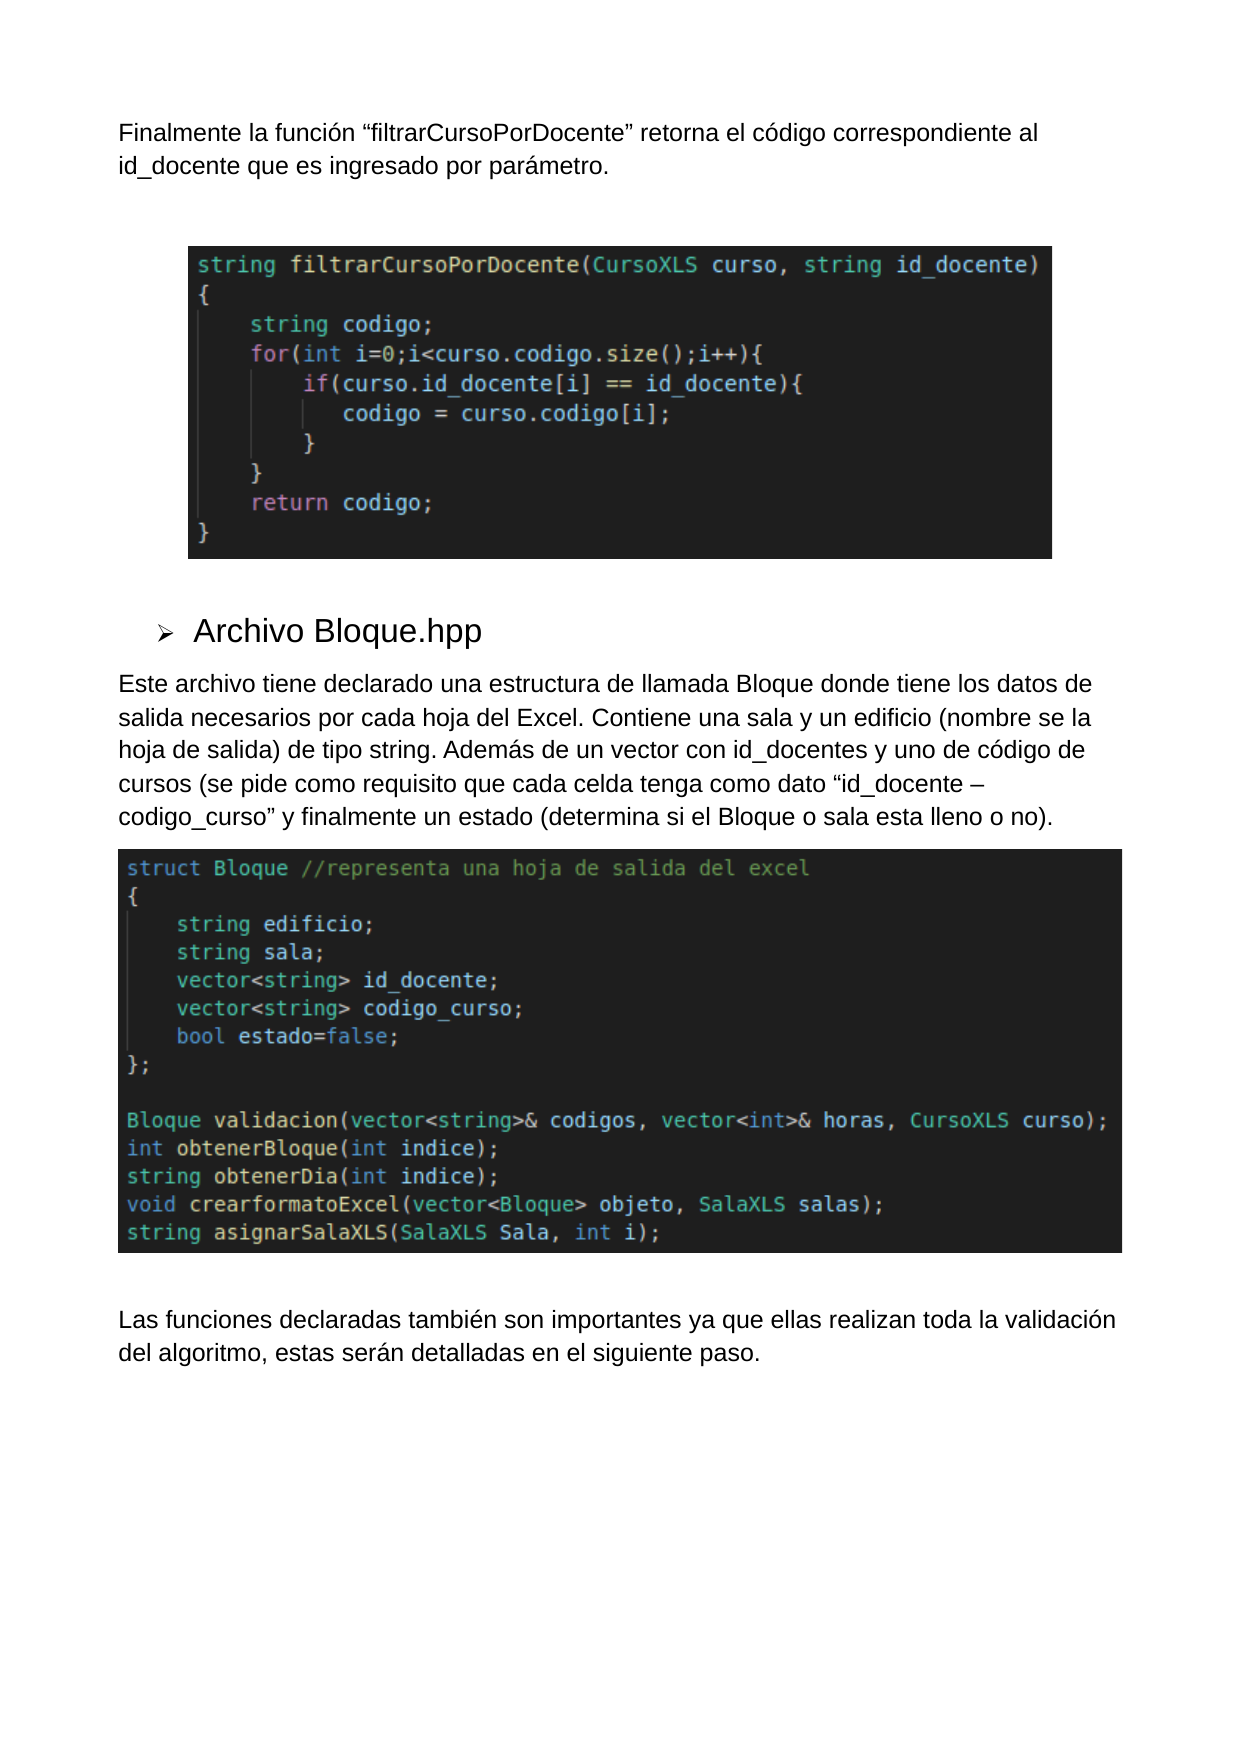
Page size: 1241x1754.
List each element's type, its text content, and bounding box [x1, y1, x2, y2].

text Las funciones declaradas también son importantes ya que ellas realizan toda la validación del algoritmo, estas serán detalladas en el siguiente paso. [118, 1305, 1122, 1367]
picture [188, 246, 1053, 559]
text Finalmente la función “filtrarCursoPorDocente” retorna el código correspondiente al id_docente que es ingresado por parámetro. [118, 118, 1122, 180]
picture [118, 849, 1123, 1253]
list Archivo Bloque.hpp [156, 611, 1122, 649]
text Este archivo tiene declarado una estructura de llamada Bloque donde tiene los datos de salida necesarios por cada hoja del Excel. Contiene una sala y un edificio (nombre se la hoja de salida) de tipo string. Además de un vector con id_docentes y uno de código de cursos (se pide como requisito que cada celda tenga como dato “id_docente – codigo_curso” y finalmente un estado (determina si el Bloque o sala esta lleno o no). [118, 669, 1122, 830]
